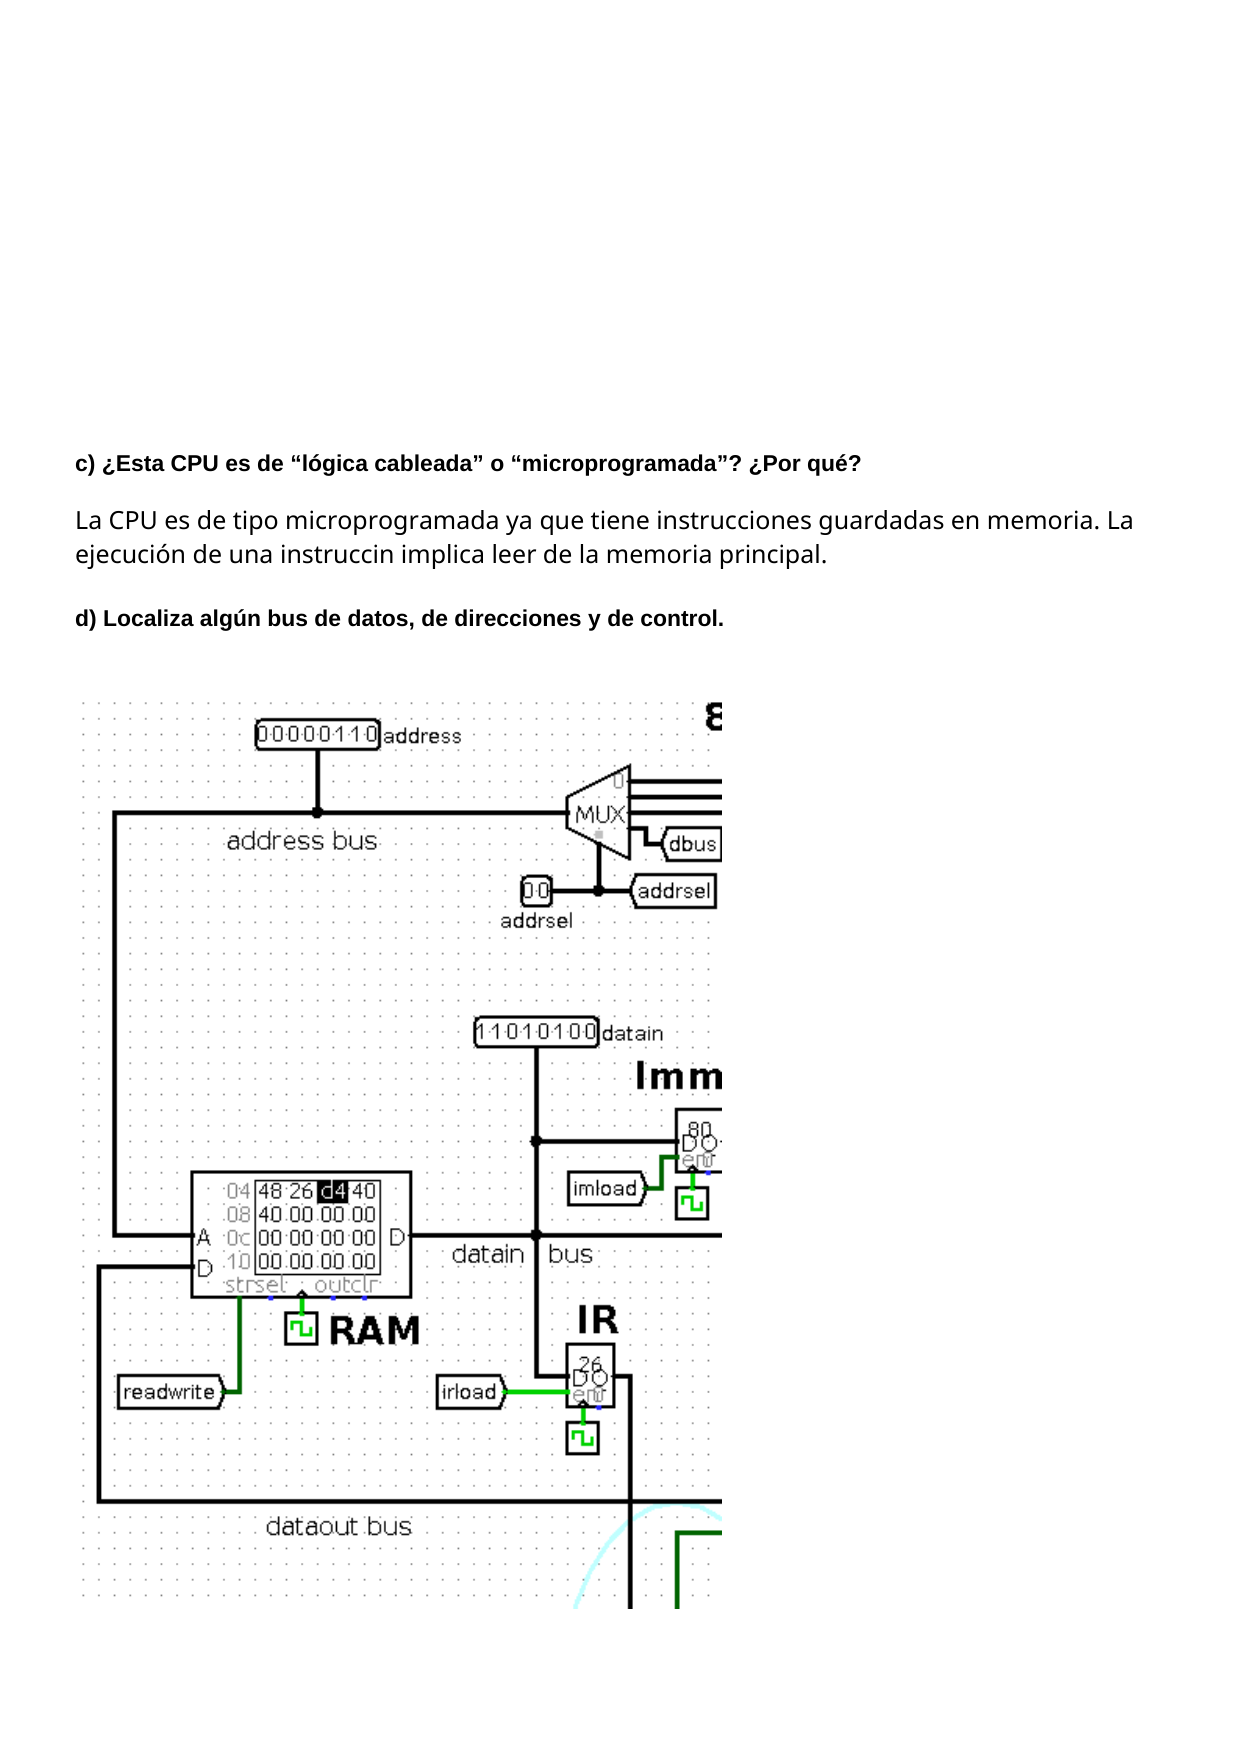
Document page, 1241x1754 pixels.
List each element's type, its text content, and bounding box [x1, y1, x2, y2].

text d) Localiza algún bus de datos, de direcciones y de control. [75, 604, 1165, 631]
picture [75, 699, 722, 1609]
text La CPU es de tipo microprogramada ya que tiene instrucciones guardadas en memoria. La ejecución de una instruccin implica leer de la memoria principal. [75, 502, 1165, 571]
text c) ¿Esta CPU es de “lógica cableada” o “microprogramada”? ¿Por qué? [75, 450, 1165, 476]
